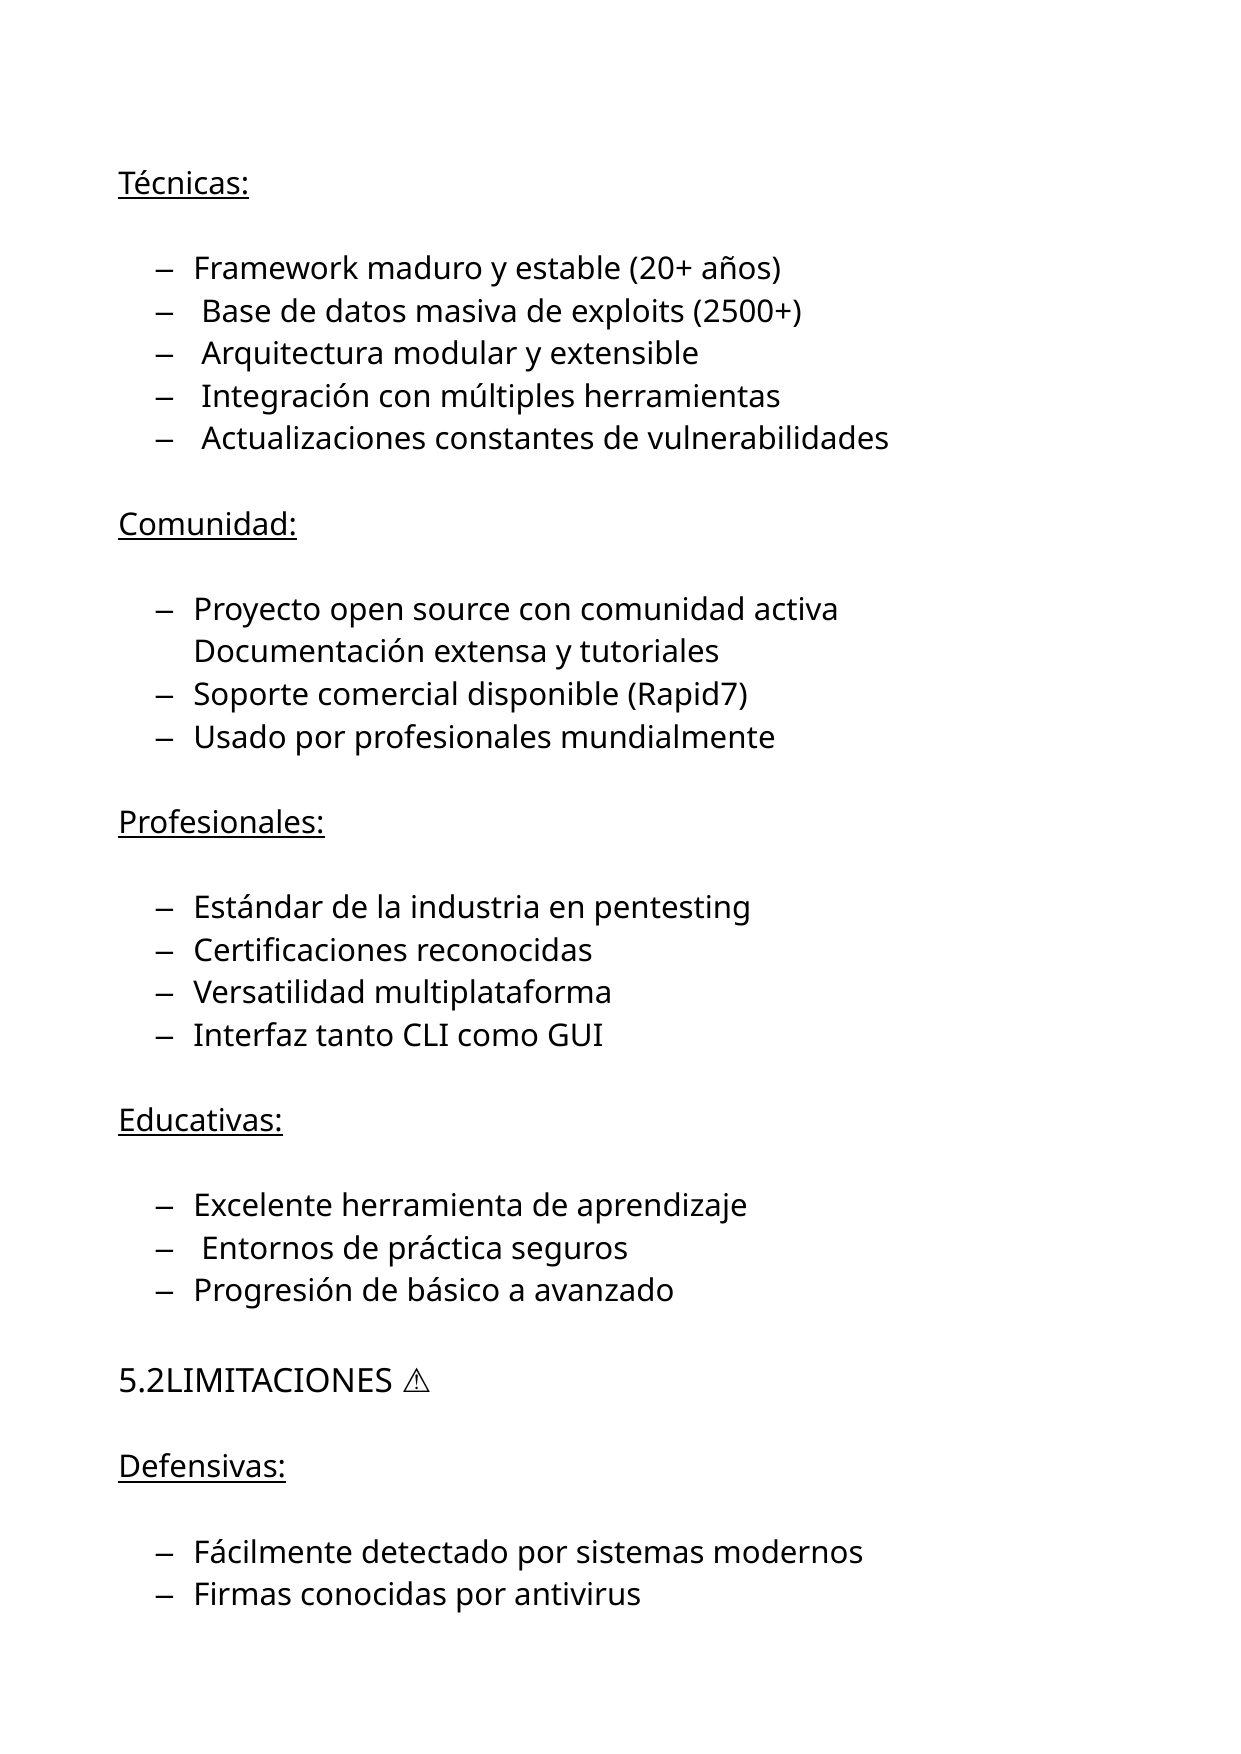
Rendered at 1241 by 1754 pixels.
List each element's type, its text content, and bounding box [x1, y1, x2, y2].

list Fácilmente detectado por sistemas modernos [156, 1530, 1122, 1572]
list Framework maduro y estable (20+ años) [156, 246, 1122, 288]
text Educativas: [118, 1098, 1122, 1141]
list Arquitectura modular y extensible [156, 331, 1122, 374]
text Técnicas: [118, 161, 1122, 203]
list Proyecto open source con comunidad activa [156, 587, 1122, 629]
text Profesionales: [118, 800, 1122, 842]
text Defensivas: [118, 1444, 1122, 1487]
list Entornos de práctica seguros [156, 1226, 1122, 1268]
text 5.2LIMITACIONES ⚠️ [118, 1356, 1122, 1402]
list Actualizaciones constantes de vulnerabilidades [156, 416, 1122, 459]
list Excelente herramienta de aprendizaje [156, 1183, 1122, 1226]
list Integración con múltiples herramientas [156, 374, 1122, 416]
list Firmas conocidas por antivirus [156, 1572, 1122, 1615]
list Certificaciones reconocidas [156, 928, 1122, 970]
list Soporte comercial disponible (Rapid7) [156, 672, 1122, 714]
text Comunidad: [118, 502, 1122, 544]
list Interfaz tanto CLI como GUI [156, 1013, 1122, 1055]
list Documentación extensa y tutoriales [156, 629, 1122, 672]
list Estándar de la industria en pentesting [156, 885, 1122, 928]
list Usado por profesionales mundialmente [156, 714, 1122, 757]
list Base de datos masiva de exploits (2500+) [156, 288, 1122, 331]
list Progresión de básico a avanzado [156, 1268, 1122, 1311]
list Versatilidad multiplataforma [156, 970, 1122, 1013]
